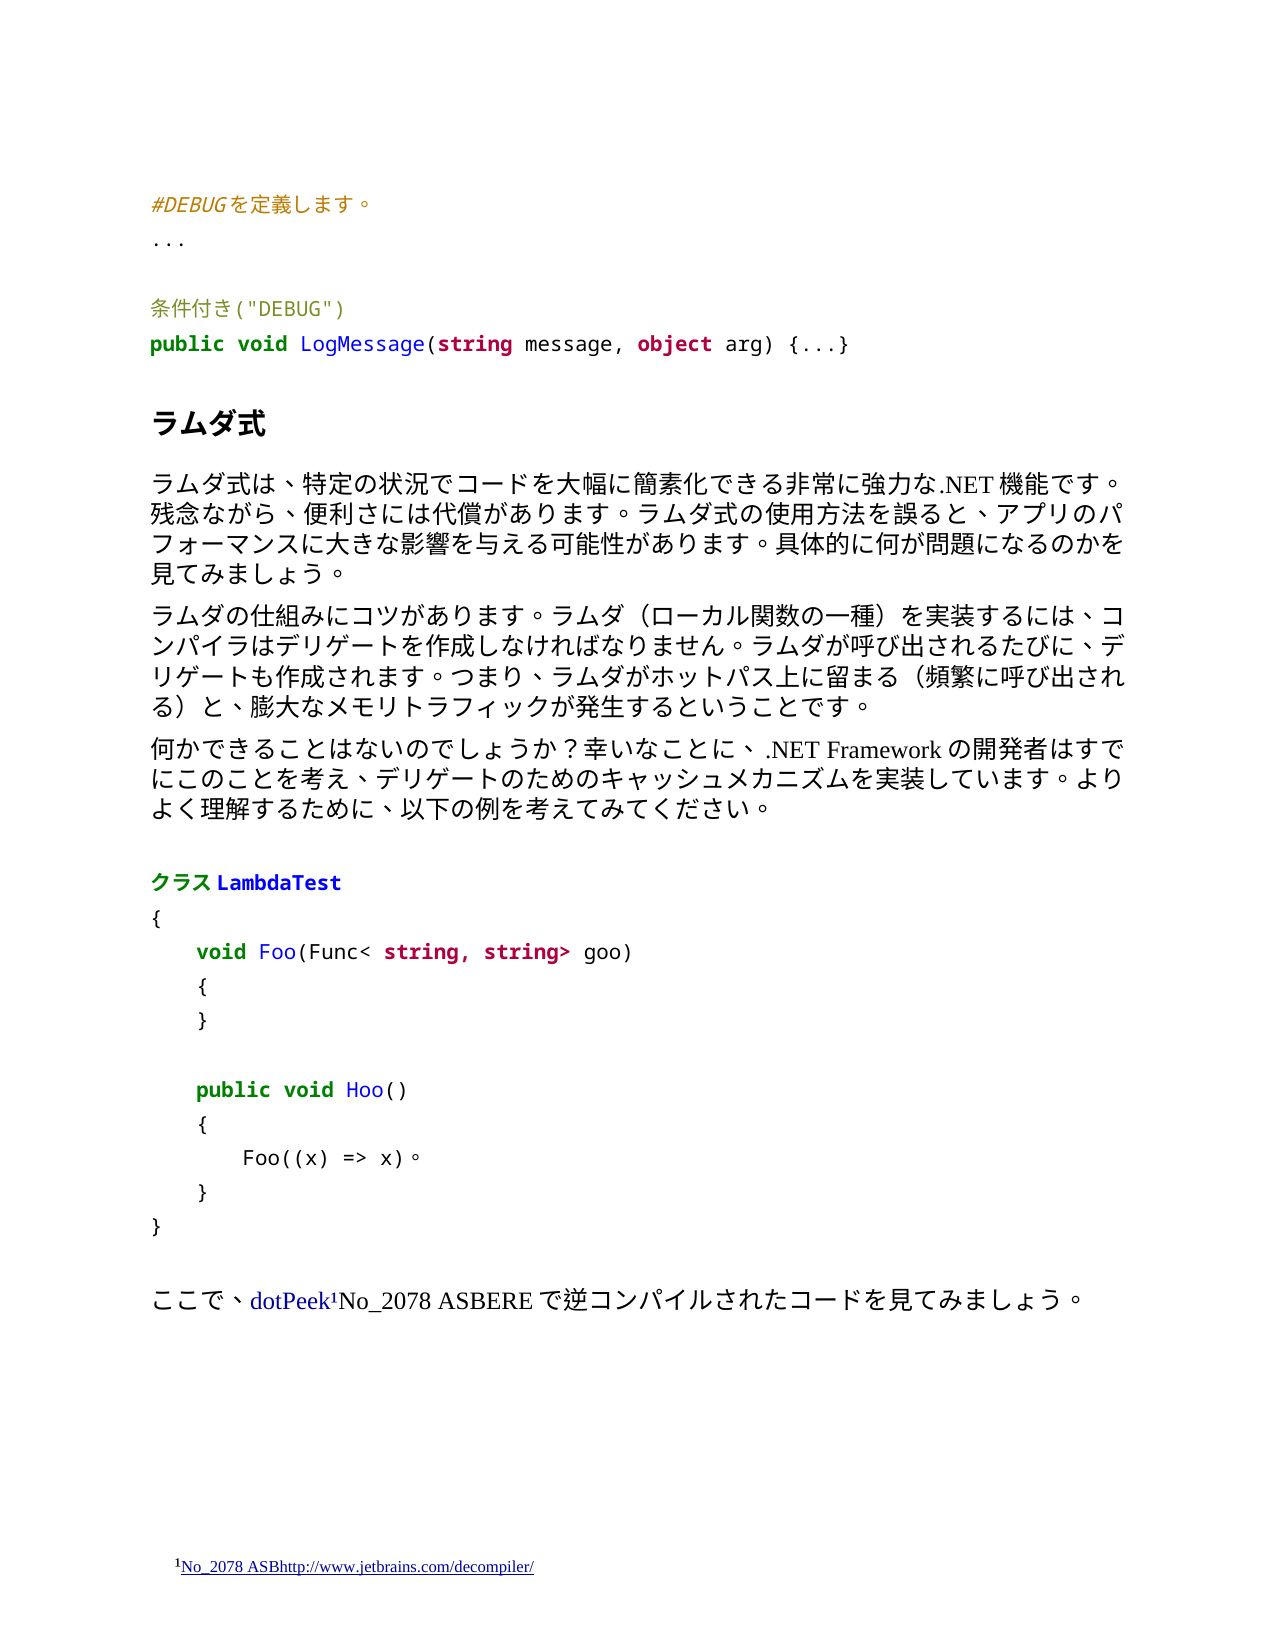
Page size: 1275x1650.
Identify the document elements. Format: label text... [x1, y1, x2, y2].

text #DEBUGを定義します。 [150, 190, 1137, 219]
text { [150, 903, 1137, 931]
text public void LogMessage(string message, object arg) {...} [150, 329, 1137, 357]
text ラムダの仕組みにコツがあります。ラムダ（ローカル関数の一種）を実装するには、コンパイラはデリゲートを作成しなければなりません。ラムダが呼び出されるたびに、デリゲートも作成されます。つまり、ラムダがホットパス上に留まる（頻繁に呼び出される）と、膨大なメモリトラフィックが発生するということです。 [150, 602, 1126, 721]
text ここで、dotPeek¹No_2078 ASBEREで逆コンパイルされたコードを見てみましょう。 [150, 1286, 1137, 1315]
text } [196, 1005, 1137, 1033]
text 何かできることはないのでしょうか？幸いなことに、.NET Frameworkの開発者はすでにこのことを考え、デリゲートのためのキャッシュメカニズムを実装しています。よりよく理解するために、以下の例を考えてみてください。 [150, 735, 1126, 824]
text void Foo(Func< string, string> goo) [196, 937, 1137, 965]
text ¹No_2078 ASBhttp://www.jetbrains.com/decompiler/ [174, 1553, 1137, 1577]
text ... [150, 224, 1137, 253]
text { [196, 971, 1137, 999]
text クラスLambdaTest [150, 868, 1137, 897]
text { [196, 1109, 1137, 1138]
text 条件付き("DEBUG") [150, 294, 1137, 323]
text public void Hoo() [196, 1075, 1137, 1103]
subtitle ラムダ式 [150, 403, 1137, 443]
text } [150, 1212, 1137, 1240]
text Foo((x) => x)。 [242, 1143, 1137, 1172]
text } [196, 1177, 1137, 1206]
text ラムダ式は、特定の状況でコードを大幅に簡素化できる非常に強力な.NET機能です。残念ながら、便利さには代償があります。ラムダ式の使用方法を誤ると、アプリのパフォーマンスに大きな影響を与える可能性があります。具体的に何が問題になるのかを見てみましょう。 [150, 470, 1126, 589]
